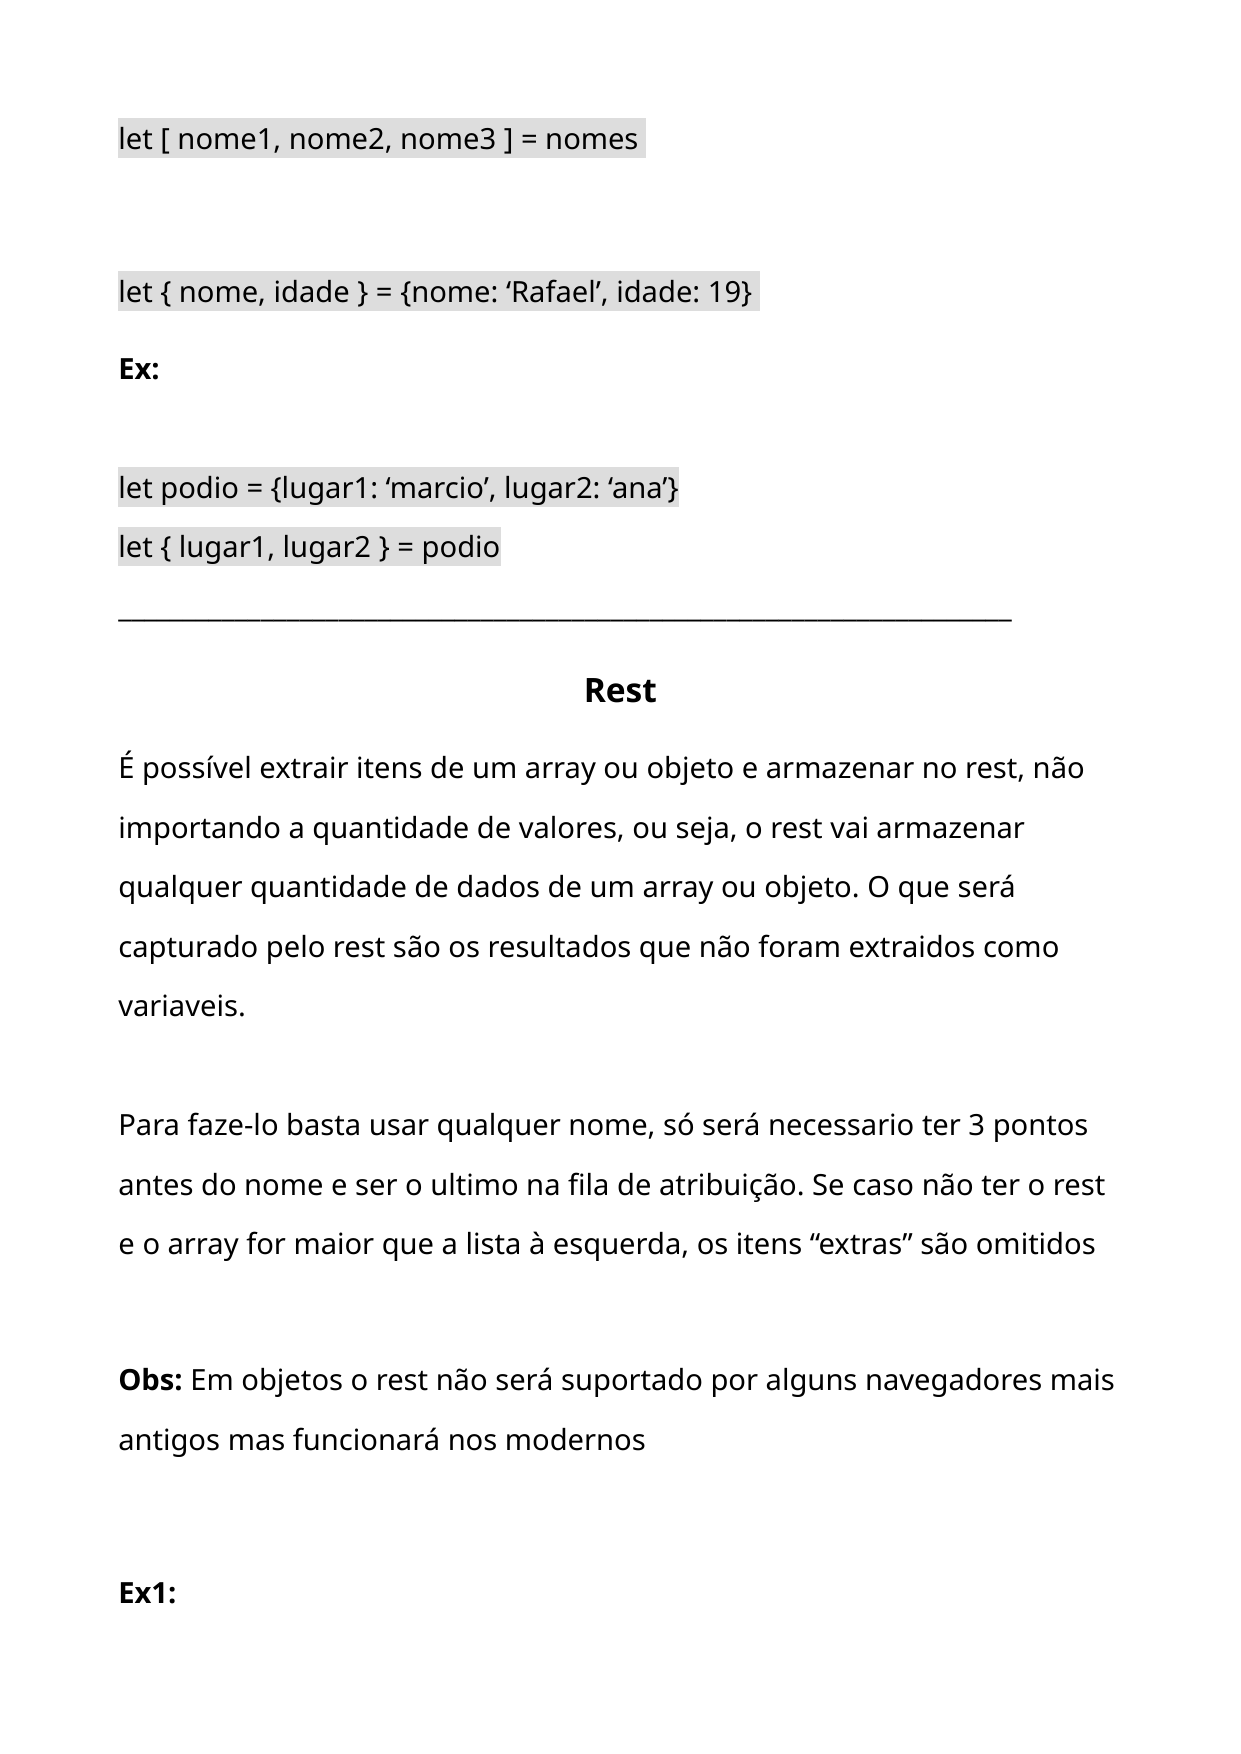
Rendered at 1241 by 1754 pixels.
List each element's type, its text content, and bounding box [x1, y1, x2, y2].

text let { nome, idade } = {nome: ‘Rafael’, idade: 19} [118, 271, 1122, 311]
text Ex1: [118, 1572, 1122, 1612]
text Ex: [118, 348, 1122, 388]
text let [ nome1, nome2, nome3 ] = nomes [118, 118, 1122, 158]
text _____________________________________________________________________ [118, 586, 1122, 626]
text let podio = {lugar1: ‘marcio’, lugar2: ‘ana’} [118, 467, 1122, 507]
text Obs: Em objetos o rest não será suportado por alguns navegadores mais antigos mas funcionará nos modernos [118, 1359, 1122, 1458]
text let { lugar1, lugar2 } = podio [118, 527, 1122, 566]
text Para faze-lo basta usar qualquer nome, só será necessario ter 3 pontos antes do nome e ser o ultimo na fila de atribuição. Se caso não ter o rest e o array for maior que a lista à esquerda, os itens “extras” são omitidos [118, 1104, 1122, 1263]
subtitle Rest [118, 666, 1122, 712]
text É possível extrair itens de um array ou objeto e armazenar no rest, não importando a quantidade de valores, ou seja, o rest vai armazenar qualquer quantidade de dados de um array ou objeto. O que será capturado pelo rest são os resultados que não foram extraidos como variaveis. [118, 747, 1122, 1025]
